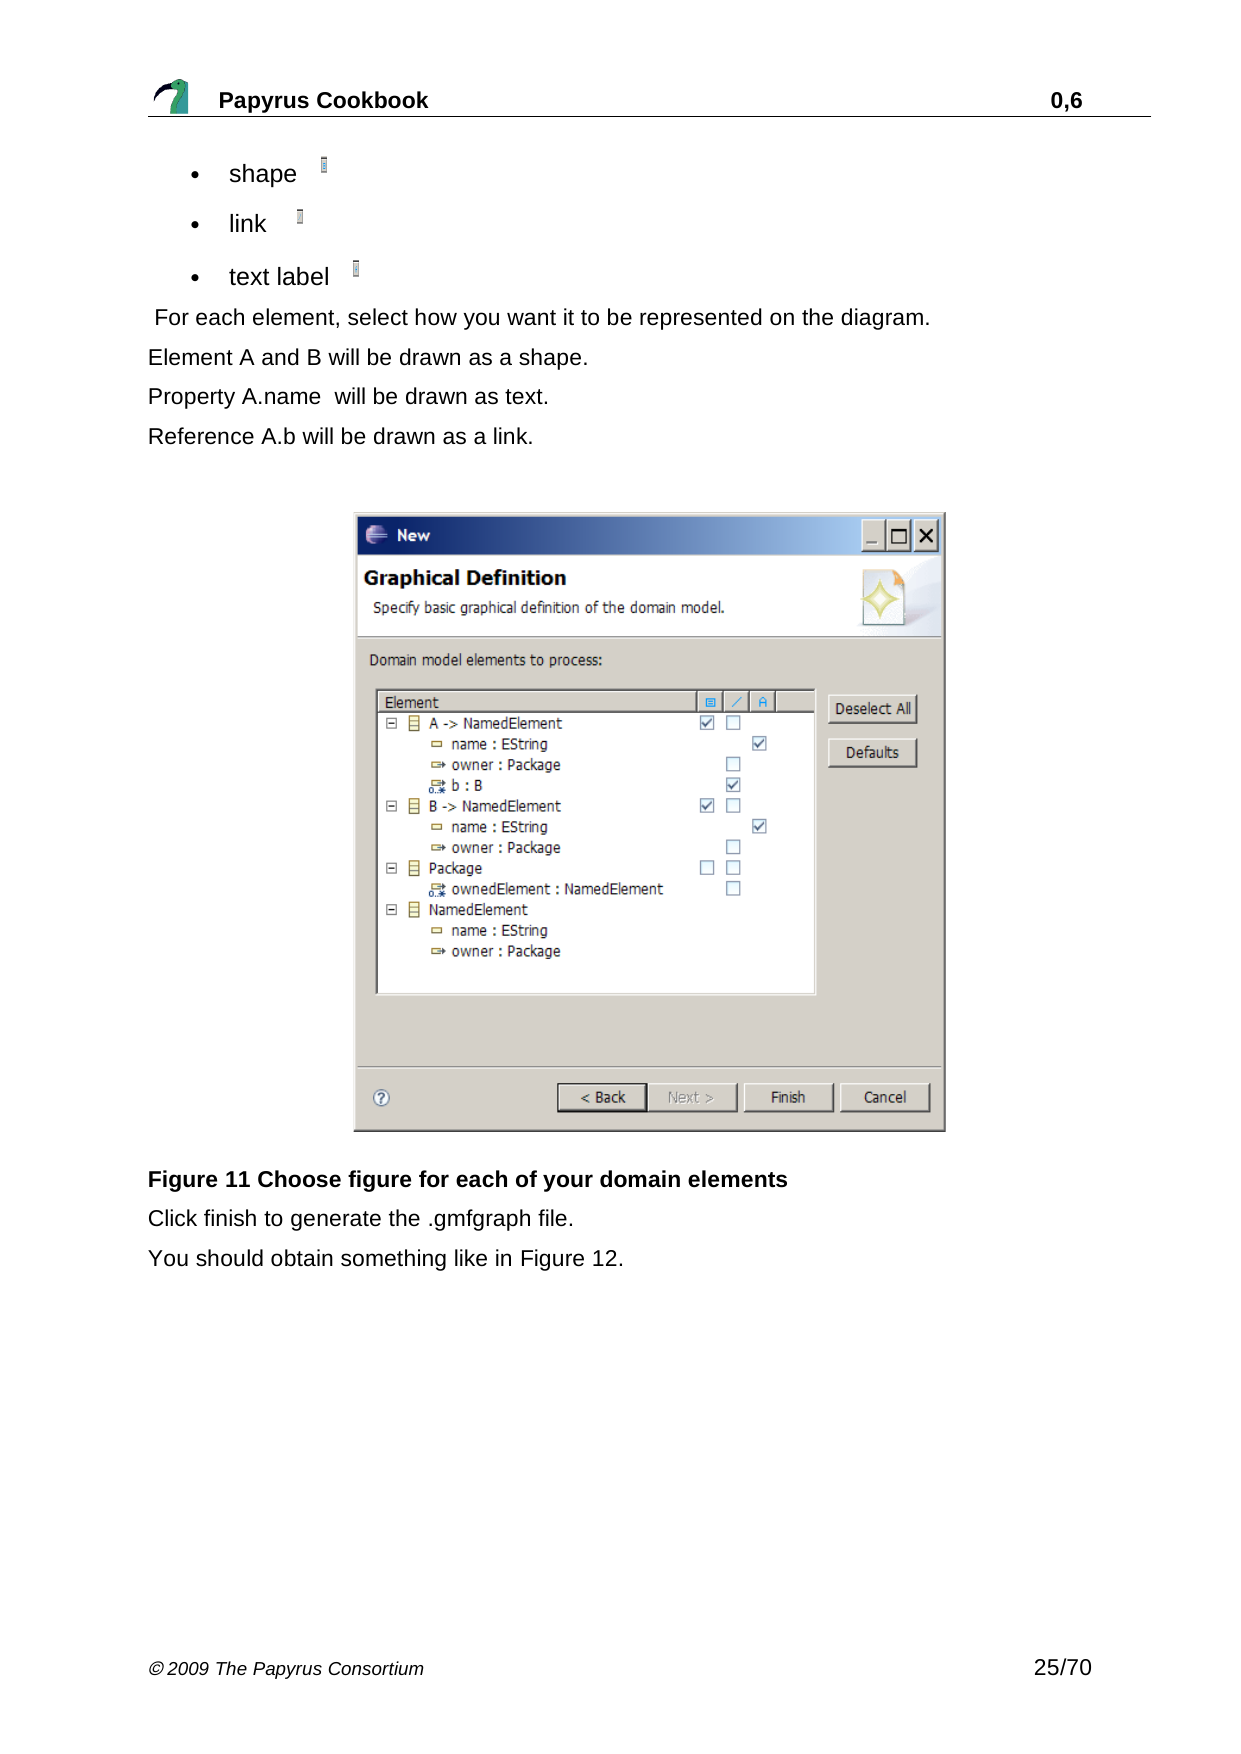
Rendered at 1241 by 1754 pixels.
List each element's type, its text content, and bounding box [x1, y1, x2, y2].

text Reference A.b will be drawn as a link. [148, 422, 1151, 449]
text Property A.name will be drawn as text. [148, 382, 1151, 409]
text For each element, select how you want it to be represented on the diagram. [148, 303, 1151, 330]
picture [353, 512, 946, 1132]
list link [191, 200, 1151, 238]
text Figure 11 Choose figure for each of your domain elements [148, 1165, 1151, 1192]
picture [321, 156, 327, 173]
picture [297, 209, 303, 224]
list text label [191, 251, 1151, 291]
list shape [191, 148, 1151, 188]
text Click finish to generate the .gmfgraph file. [148, 1205, 1151, 1232]
text Element A and B will be drawn as a shape. [148, 343, 1151, 370]
picture [153, 79, 189, 114]
picture [353, 260, 359, 277]
text You should obtain something like in Figure 12. [148, 1244, 1151, 1271]
